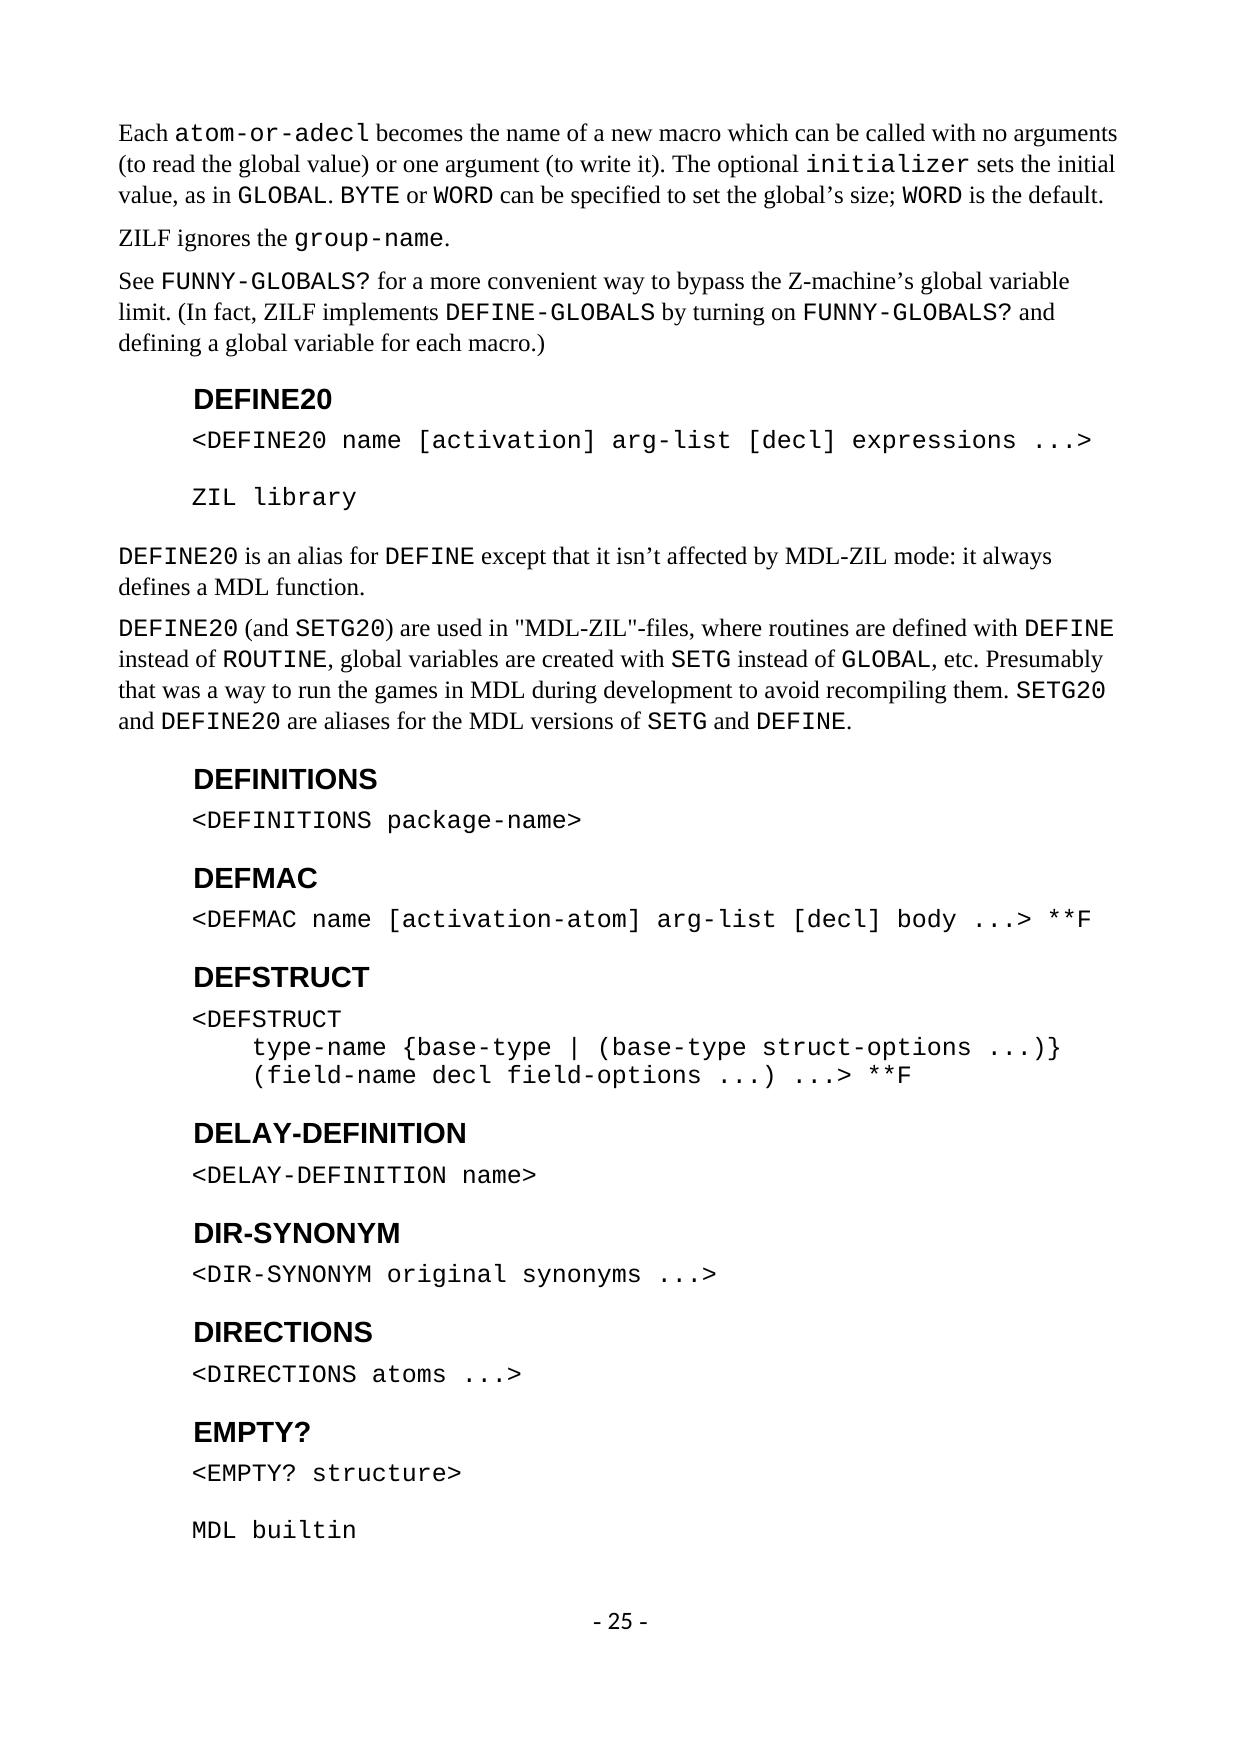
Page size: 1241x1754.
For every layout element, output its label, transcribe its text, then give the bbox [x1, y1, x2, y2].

text Each atom-or-adecl becomes the name of a new macro which can be called with no arguments (to read the global value) or one argument (to write it). The optional initializer sets the initial value, as in GLOBAL. BYTE or WORD can be specified to set the global’s size; WORD is the default. [118, 118, 1122, 211]
subtitle DEFINITIONS [118, 762, 1122, 795]
text <DIRECTIONS atoms ...> [192, 1361, 1122, 1389]
text <DEFINITIONS package-name> [192, 808, 1122, 836]
text DEFINE20 is an alias for DEFINE except that it isn’t affected by MDL-ZIL mode: it always defines a MDL function. [118, 541, 1122, 601]
text <DIR-SYNONYM original synonyms ...> [192, 1262, 1122, 1290]
subtitle DEFMAC [118, 861, 1122, 894]
text type-name {base-type | (base-type struct-options ...)} [192, 1035, 1122, 1063]
text <DEFMAC name [activation-atom] arg-list [decl] body ...> **F [192, 907, 1122, 935]
text ZIL library [192, 484, 1122, 513]
subtitle DIR-SYNONYM [118, 1216, 1122, 1249]
subtitle DEFINE20 [118, 382, 1122, 415]
subtitle DIRECTIONS [118, 1315, 1122, 1349]
text <DELAY-DEFINITION name> [192, 1162, 1122, 1191]
text <DEFINE20 name [activation] arg-list [decl] expressions ...> [192, 428, 1122, 456]
subtitle EMPTY? [118, 1414, 1122, 1448]
text <EMPTY? structure> [192, 1461, 1122, 1489]
text MDL builtin [192, 1517, 1122, 1546]
text See FUNNY-GLOBALS? for a more convenient way to bypass the Z-machine’s global variable limit. (In fact, ZILF implements DEFINE-GLOBALS by turning on FUNNY-GLOBALS? and defining a global variable for each macro.) [118, 266, 1122, 357]
text ZILF ignores the group-name. [118, 223, 1122, 254]
text <DEFSTRUCT [192, 1006, 1122, 1035]
text DEFINE20 (and SETG20) are used in "MDL-ZIL"-files, where routines are defined with DEFINE instead of ROUTINE, global variables are created with SETG instead of GLOBAL, etc. Presumably that was a way to run the games in MDL during development to avoid recompiling them. SETG20 and DEFINE20 are aliases for the MDL versions of SETG and DEFINE. [118, 613, 1122, 737]
subtitle DELAY-DEFINITION [118, 1116, 1122, 1150]
subtitle DEFSTRUCT [118, 960, 1122, 994]
text (field-name decl field-options ...) ...> **F [192, 1063, 1122, 1091]
